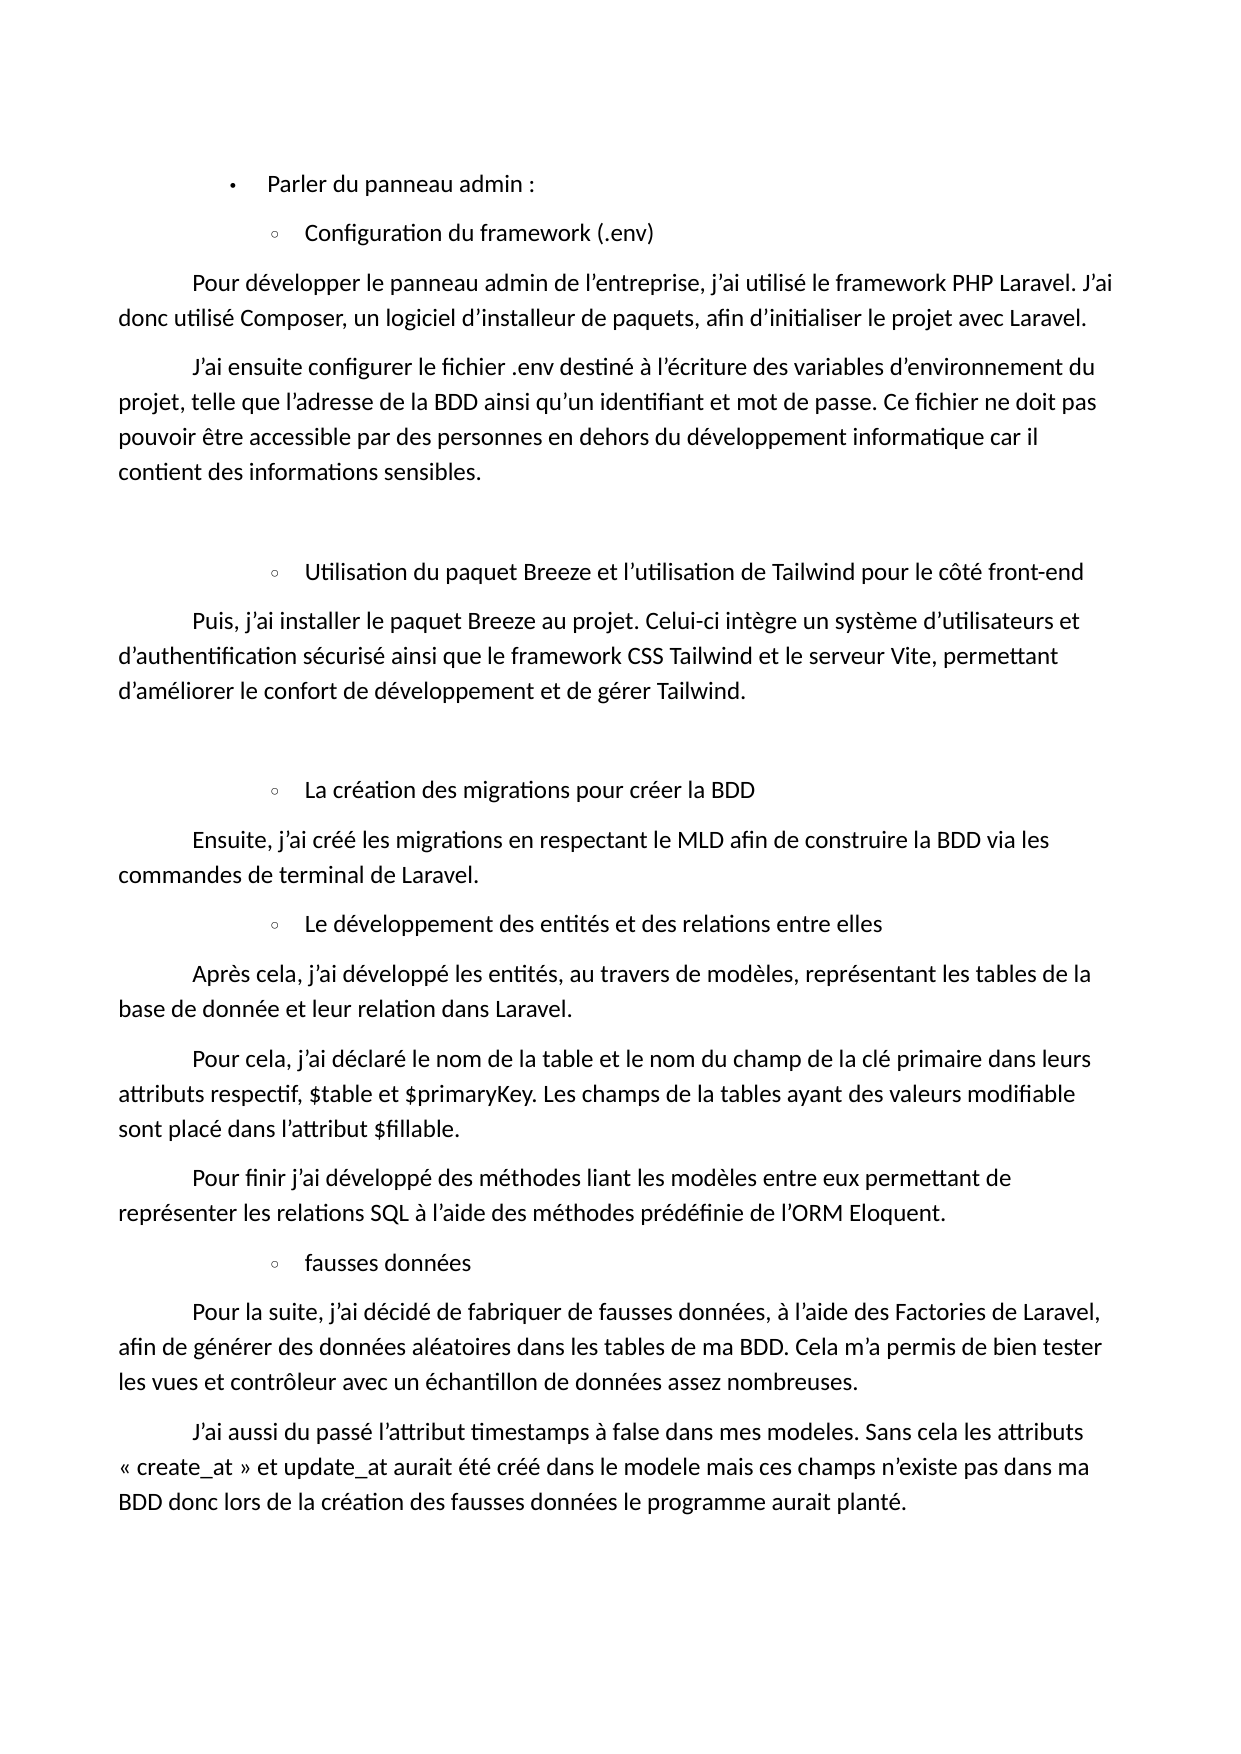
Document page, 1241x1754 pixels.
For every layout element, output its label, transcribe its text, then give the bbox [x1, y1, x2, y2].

list Configuration du framework (.env) [267, 217, 1122, 248]
list Utilisation du paquet Breeze et l’utilisation de Tailwind pour le côté front-end [267, 556, 1122, 586]
text Pour cela, j’ai déclaré le nom de la table et le nom du champ de la clé primaire dans leurs attributs respectif, $table et $primaryKey. Les champs de la tables ayant des valeurs modifiable sont placé dans l’attribut $fillable. [118, 1043, 1122, 1143]
text Puis, j’ai installer le paquet Breeze au projet. Celui-ci intègre un système d’utilisateurs et d’authentification sécurisé ainsi que le framework CSS Tailwind et le serveur Vite, permettant d’améliorer le confort de développement et de gérer Tailwind. [118, 605, 1122, 706]
text Pour finir j’ai développé des méthodes liant les modèles entre eux permettant de représenter les relations SQL à l’aide des méthodes prédéfinie de l’ORM Eloquent. [118, 1162, 1122, 1228]
text Ensuite, j’ai créé les migrations en respectant le MLD afin de construire la BDD via les commandes de terminal de Laravel. [118, 824, 1122, 889]
text J’ai ensuite configurer le fichier .env destiné à l’écriture des variables d’environnement du projet, telle que l’adresse de la BDD ainsi qu’un identifiant et mot de passe. Ce fichier ne doit pas pouvoir être accessible par des personnes en dehors du développement informatique car il contient des informations sensibles. [118, 351, 1122, 487]
list La création des migrations pour créer la BDD [267, 774, 1122, 805]
text Après cela, j’ai développé les entités, au travers de modèles, représentant les tables de la base de donnée et leur relation dans Laravel. [118, 958, 1122, 1024]
text Pour développer le panneau admin de l’entreprise, j’ai utilisé le framework PHP Laravel. J’ai donc utilisé Composer, un logiciel d’installeur de paquets, afin d’initialiser le projet avec Laravel. [118, 267, 1122, 332]
list Le développement des entités et des relations entre elles [267, 908, 1122, 939]
list Parler du panneau admin : [229, 168, 1122, 198]
text Pour la suite, j’ai décidé de fabriquer de fausses données, à l’aide des Factories de Laravel, afin de générer des données aléatoires dans les tables de ma BDD. Cela m’a permis de bien tester les vues et contrôleur avec un échantillon de données assez nombreuses. [118, 1296, 1122, 1397]
list fausses données [267, 1247, 1122, 1277]
text J’ai aussi du passé l’attribut timestamps à false dans mes modeles. Sans cela les attributs « create_at » et update_at aurait été créé dans le modele mais ces champs n’existe pas dans ma BDD donc lors de la création des fausses données le programme aurait planté. [118, 1416, 1122, 1517]
